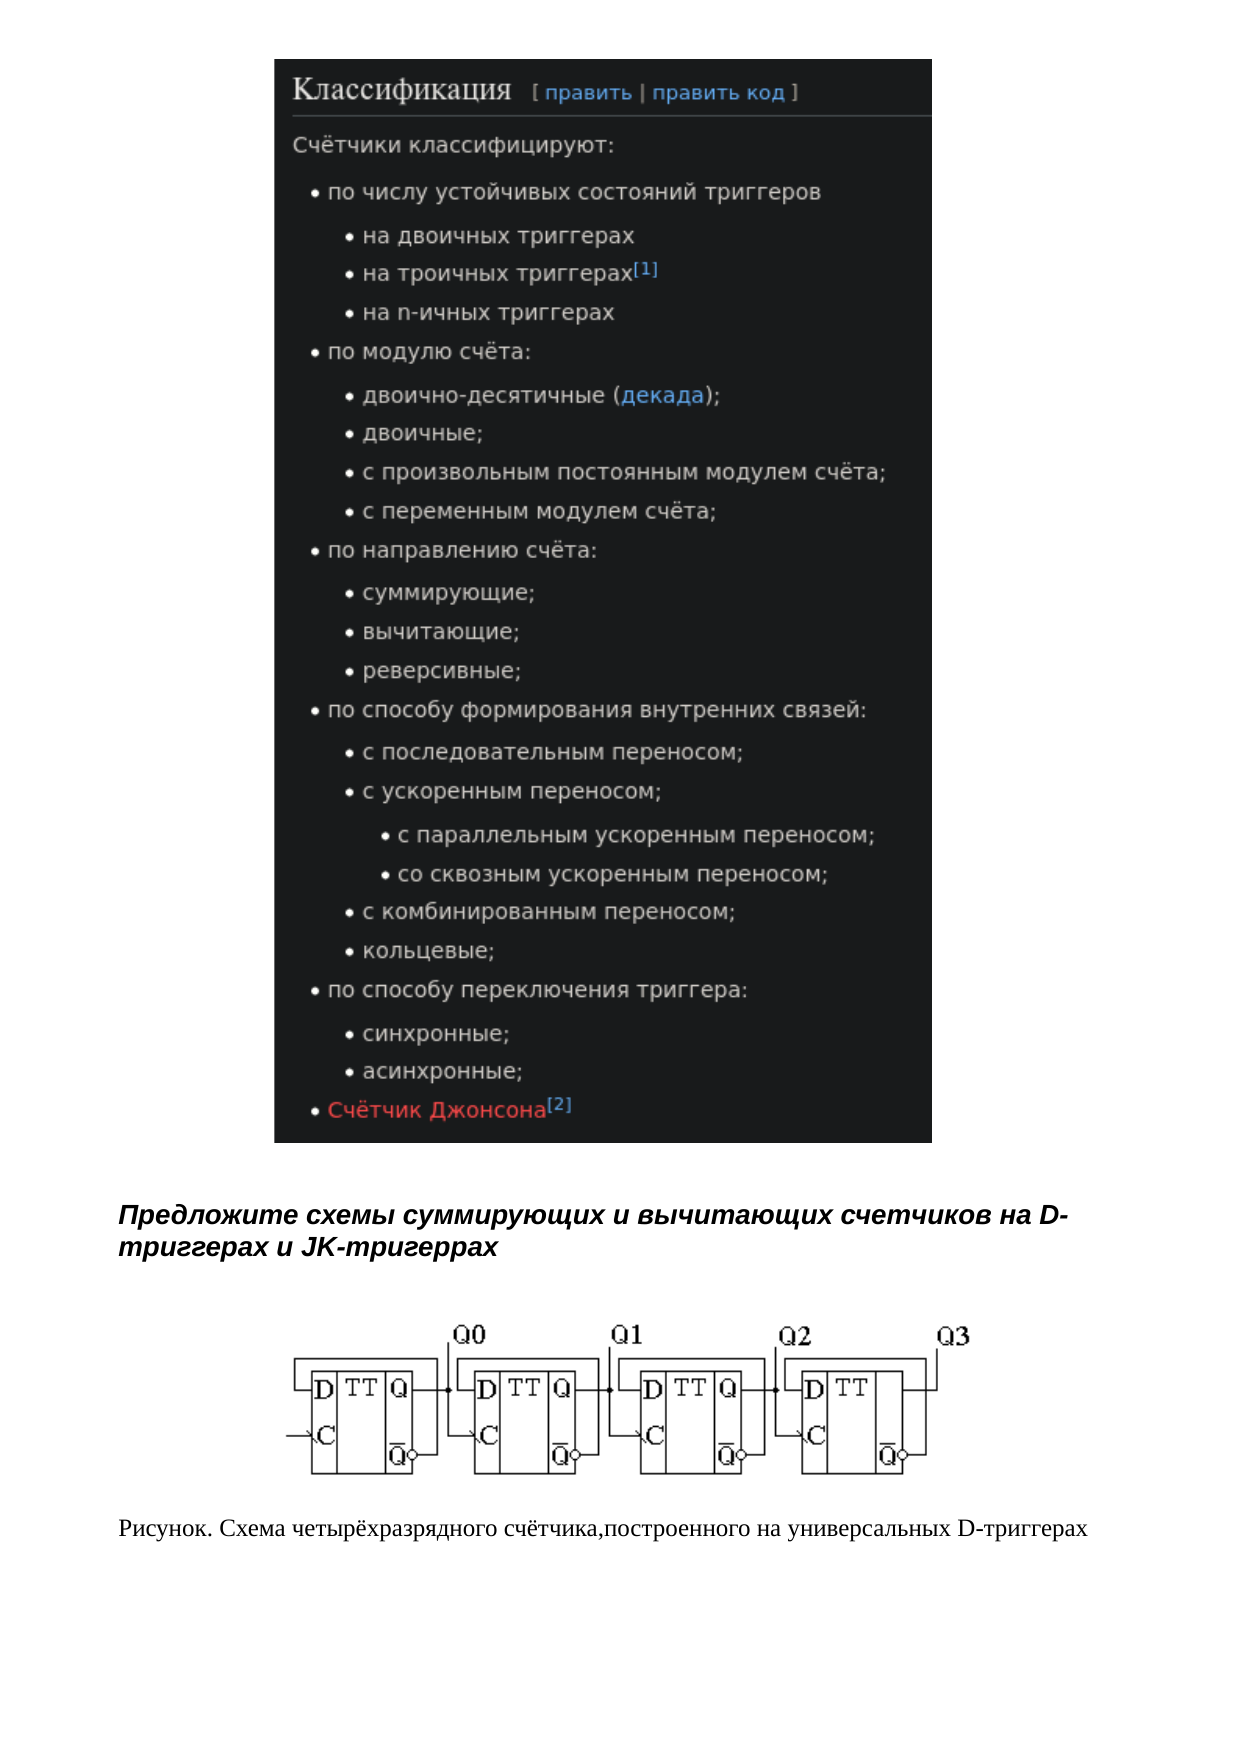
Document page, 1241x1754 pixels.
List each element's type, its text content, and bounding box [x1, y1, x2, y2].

picture [267, 1322, 974, 1500]
picture [274, 59, 932, 1143]
subtitle Предложите схемы суммирующих и вычитающих счетчиков на D-триггерах и JK-тригеррах [118, 1199, 1122, 1262]
text Рисунок. Схема четырёхразрядного счётчика,построенного на универсальных D-триггерах [118, 1513, 1122, 1542]
